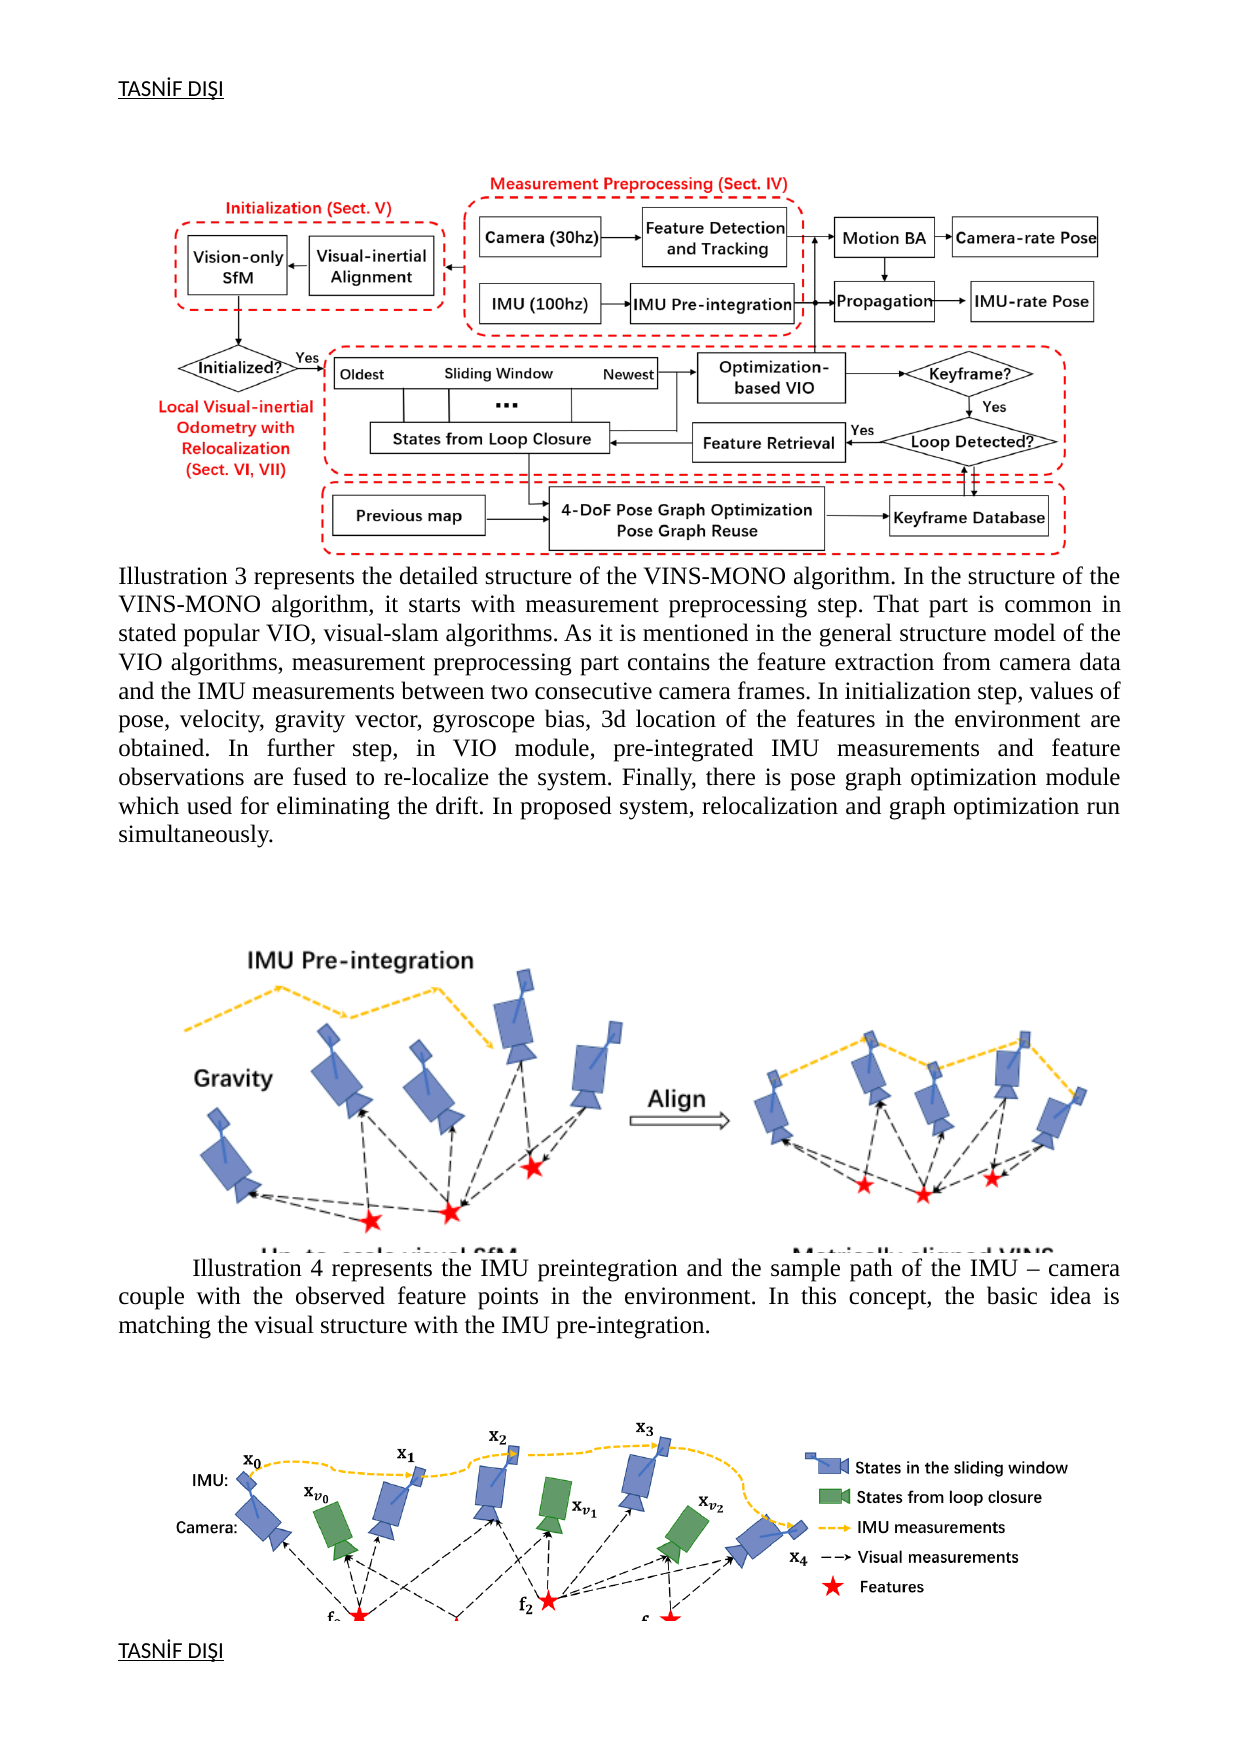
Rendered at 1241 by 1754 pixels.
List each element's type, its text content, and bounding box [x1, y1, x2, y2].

picture [118, 1403, 1122, 1621]
picture [118, 153, 1122, 561]
text Illustration 5: Adapted from "VINS-MONO: A Robust and Versatile Monocular Visual-Inertial State Estimator" by T. Qin, P. Li, and S. Shen, IEEE Transactions on Robotics, Vol. 34, No. 4, 2018 [118, 1380, 1122, 1403]
text Illustration 3: VINS-MONO system structure. Adapted from "VINS-MONO: A Robust and Versatile Monocular Visual-Inertial State Estimator" by T. Qin, P. Li, and S. Shen, IEEE Transactions on Robotics, Vol. 34, No. 4, 2018 [118, 131, 1122, 153]
picture [118, 912, 1122, 1253]
text Illustration 4 represents the IMU preintegration and the sample path of the IMU – camera couple with the observed feature points in the environment. In this concept, the basic idea is matching the visual structure with the IMU pre-integration. [118, 1253, 1122, 1339]
text Illustration 4: Adapted from "VINS-MONO: A Robust and Versatile Monocular Visual-Inertial State Estimator" by T. Qin, P. Li, and S. Shen, IEEE Transactions on Robotics, Vol. 34, No. 4, 2018 [118, 889, 1122, 912]
text Illustration 3 represents the detailed structure of the VINS-MONO algorithm. In the structure of the VINS-MONO algorithm, it starts with measurement preprocessing step. That part is common in stated popular VIO, visual-slam algorithms. As it is mentioned in the general structure model of the VIO algorithms, measurement preprocessing part contains the feature extraction from camera data and the IMU measurements between two consecutive camera frames. In initialization step, values of pose, velocity, gravity vector, gyroscope bias, 3d location of the features in the environment are obtained. In further step, in VIO module, pre-integrated IMU measurements and feature observations are fused to re-localize the system. Finally, there is pose graph optimization module which used for eliminating the drift. In proposed system, relocalization and graph optimization run simultaneously. [118, 561, 1122, 848]
